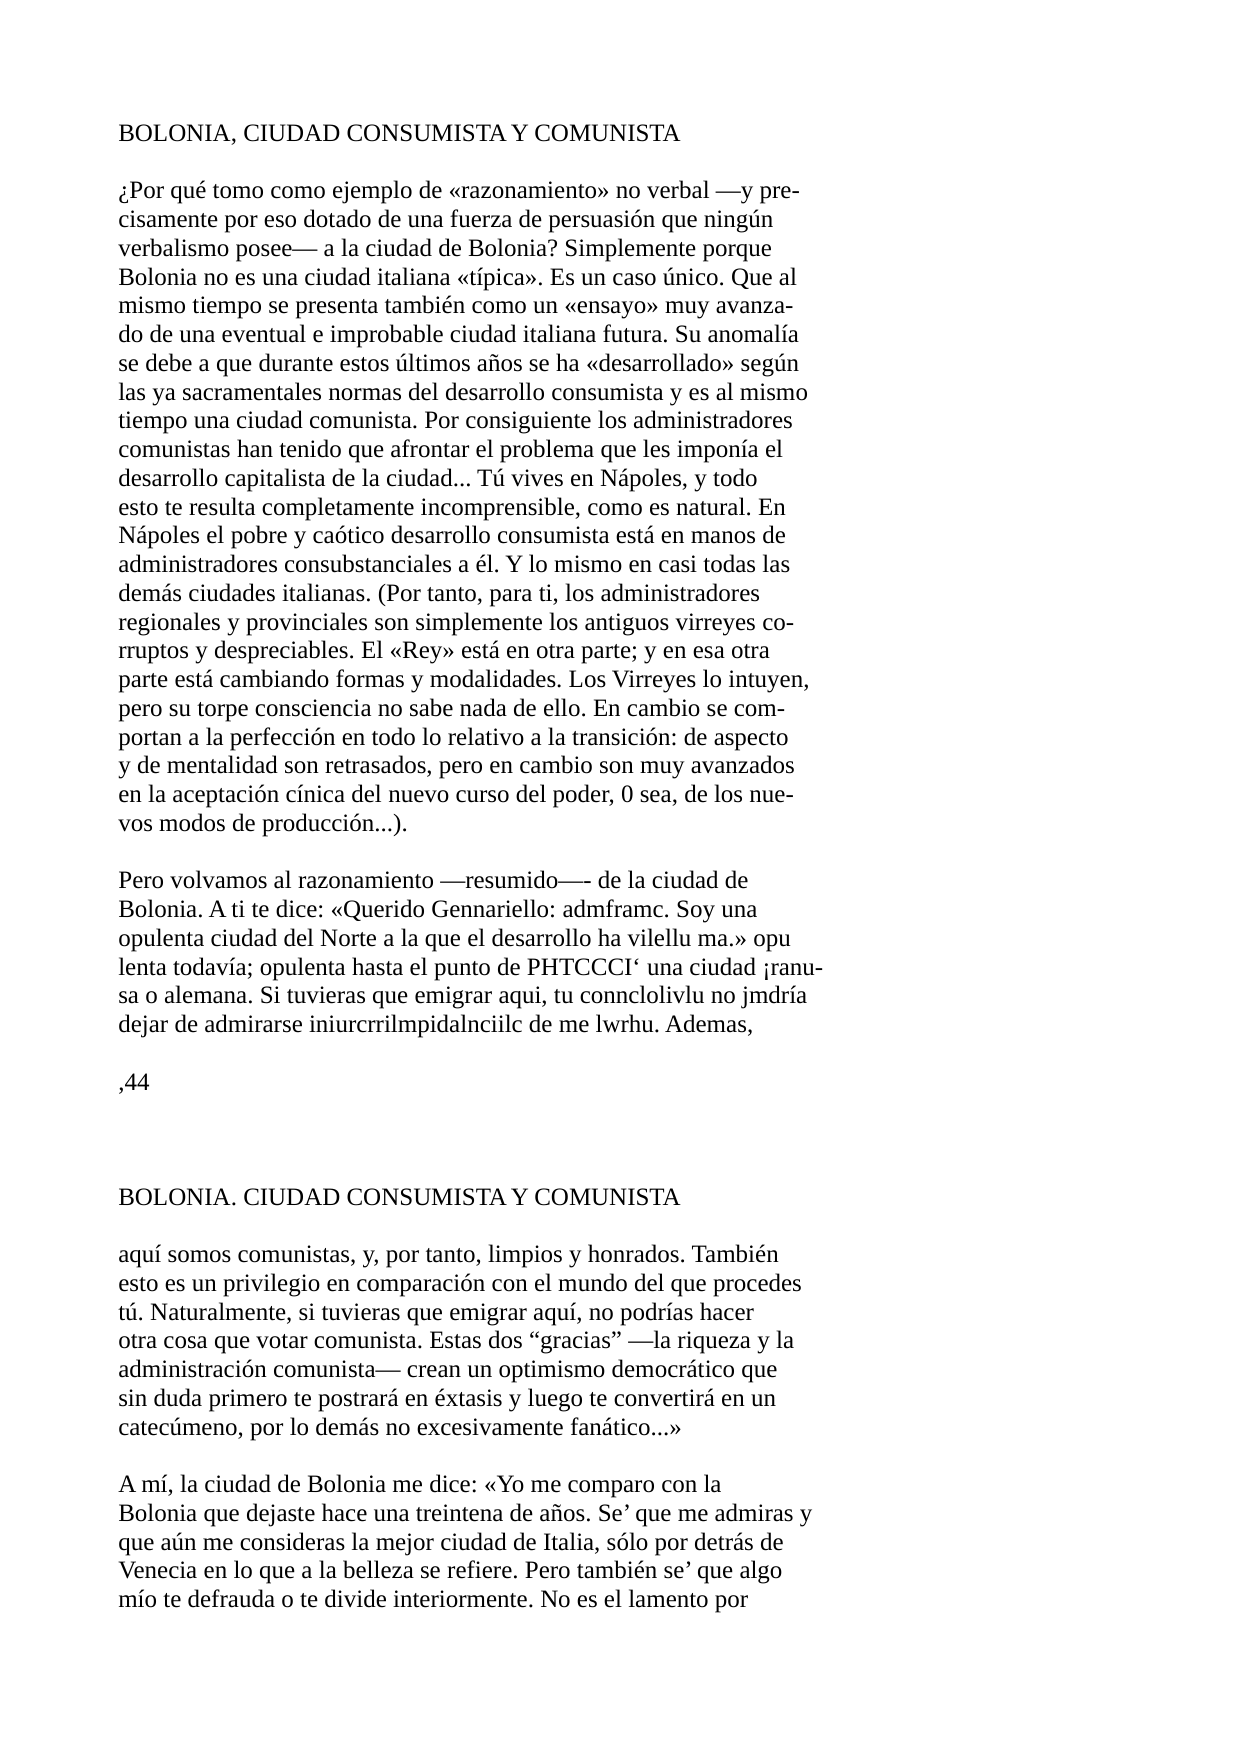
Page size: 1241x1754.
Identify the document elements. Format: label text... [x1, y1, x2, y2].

text BOLONIA, CIUDAD CONSUMISTA Y COMUNISTA [118, 118, 1122, 147]
text tú. Naturalmente, si tuvieras que emigrar aquí, no podrías hacer [118, 1297, 1122, 1326]
text portan a la perfección en todo lo relativo a la transición: de aspecto [118, 722, 1122, 751]
text parte está cambiando formas y modalidades. Los Virreyes lo intuyen, [118, 664, 1122, 693]
text cisamente por eso dotado de una fuerza de persuasión que ningún [118, 204, 1122, 233]
text dejar de admirarse iniurcrrilmpidalnciilc de me lwrhu. Ademas, [118, 1009, 1122, 1038]
text sin duda primero te postrará en éxtasis y luego te convertirá en un [118, 1383, 1122, 1412]
text verbalismo posee— a la ciudad de Bolonia? Simplemente porque [118, 233, 1122, 262]
text ,44 [118, 1067, 1122, 1096]
text y de mentalidad son retrasados, pero en cambio son muy avanzados [118, 751, 1122, 779]
text esto te resulta completamente incomprensible, como es natural. En [118, 492, 1122, 521]
text vos modos de producción...). [118, 808, 1122, 837]
text comunistas han tenido que afrontar el problema que les imponía el [118, 434, 1122, 463]
text ¿Por qué tomo como ejemplo de «razonamiento» no verbal —y pre- [118, 176, 1122, 204]
text Bolonia que dejaste hace una treintena de años. Se’ que me admiras y [118, 1498, 1122, 1527]
text do de una eventual e improbable ciudad italiana futura. Su anomalía [118, 319, 1122, 348]
text catecúmeno, por lo demás no excesivamente fanático...» [118, 1412, 1122, 1441]
text A mí, la ciudad de Bolonia me dice: «Yo me comparo con la [118, 1469, 1122, 1498]
text regionales y provinciales son simplemente los antiguos virreyes co- [118, 607, 1122, 636]
text aquí somos comunistas, y, por tanto, limpios y honrados. También [118, 1239, 1122, 1268]
text las ya sacramentales normas del desarrollo consumista y es al mismo [118, 377, 1122, 406]
text Nápoles el pobre y caótico desarrollo consumista está en manos de [118, 521, 1122, 549]
text otra cosa que votar comunista. Estas dos “gracias” —la riqueza y la [118, 1326, 1122, 1354]
text Pero volvamos al razonamiento —resumido—- de la ciudad de [118, 866, 1122, 894]
text rruptos y despreciables. El «Rey» está en otra parte; y en esa otra [118, 636, 1122, 664]
text Bolonia no es una ciudad italiana «típica». Es un caso único. Que al [118, 262, 1122, 291]
text mío te defrauda o te divide interiormente. No es el lamento por [118, 1584, 1122, 1613]
text mismo tiempo se presenta también como un «ensayo» muy avanza- [118, 291, 1122, 319]
text en la aceptación cínica del nuevo curso del poder, 0 sea, de los nue- [118, 779, 1122, 808]
text Bolonia. A ti te dice: «Querido Gennariello: admframc. Soy una [118, 894, 1122, 923]
text demás ciudades italianas. (Por tanto, para ti, los administradores [118, 578, 1122, 607]
text pero su torpe consciencia no sabe nada de ello. En cambio se com- [118, 693, 1122, 722]
text opulenta ciudad del Norte a la que el desarrollo ha vilellu ma.» opu [118, 923, 1122, 952]
text que aún me consideras la mejor ciudad de Italia, sólo por detrás de [118, 1527, 1122, 1556]
text Venecia en lo que a la belleza se refiere. Pero también se’ que algo [118, 1556, 1122, 1584]
text administradores consubstanciales a él. Y lo mismo en casi todas las [118, 549, 1122, 578]
text lenta todavía; opulenta hasta el punto de PHTCCCI‘ una ciudad ¡ranu- [118, 952, 1122, 981]
text sa o alemana. Si tuvieras que emigrar aqui, tu connclolivlu no jmdría [118, 981, 1122, 1009]
text administración comunista— crean un optimismo democrático que [118, 1354, 1122, 1383]
text desarrollo capitalista de la ciudad... Tú vives en Nápoles, y todo [118, 463, 1122, 492]
text tiempo una ciudad comunista. Por consiguiente los administradores [118, 406, 1122, 434]
text se debe a que durante estos últimos años se ha «desarrollado» según [118, 348, 1122, 377]
text BOLONIA. CIUDAD CONSUMISTA Y COMUNISTA [118, 1182, 1122, 1211]
text esto es un privilegio en comparación con el mundo del que procedes [118, 1268, 1122, 1297]
